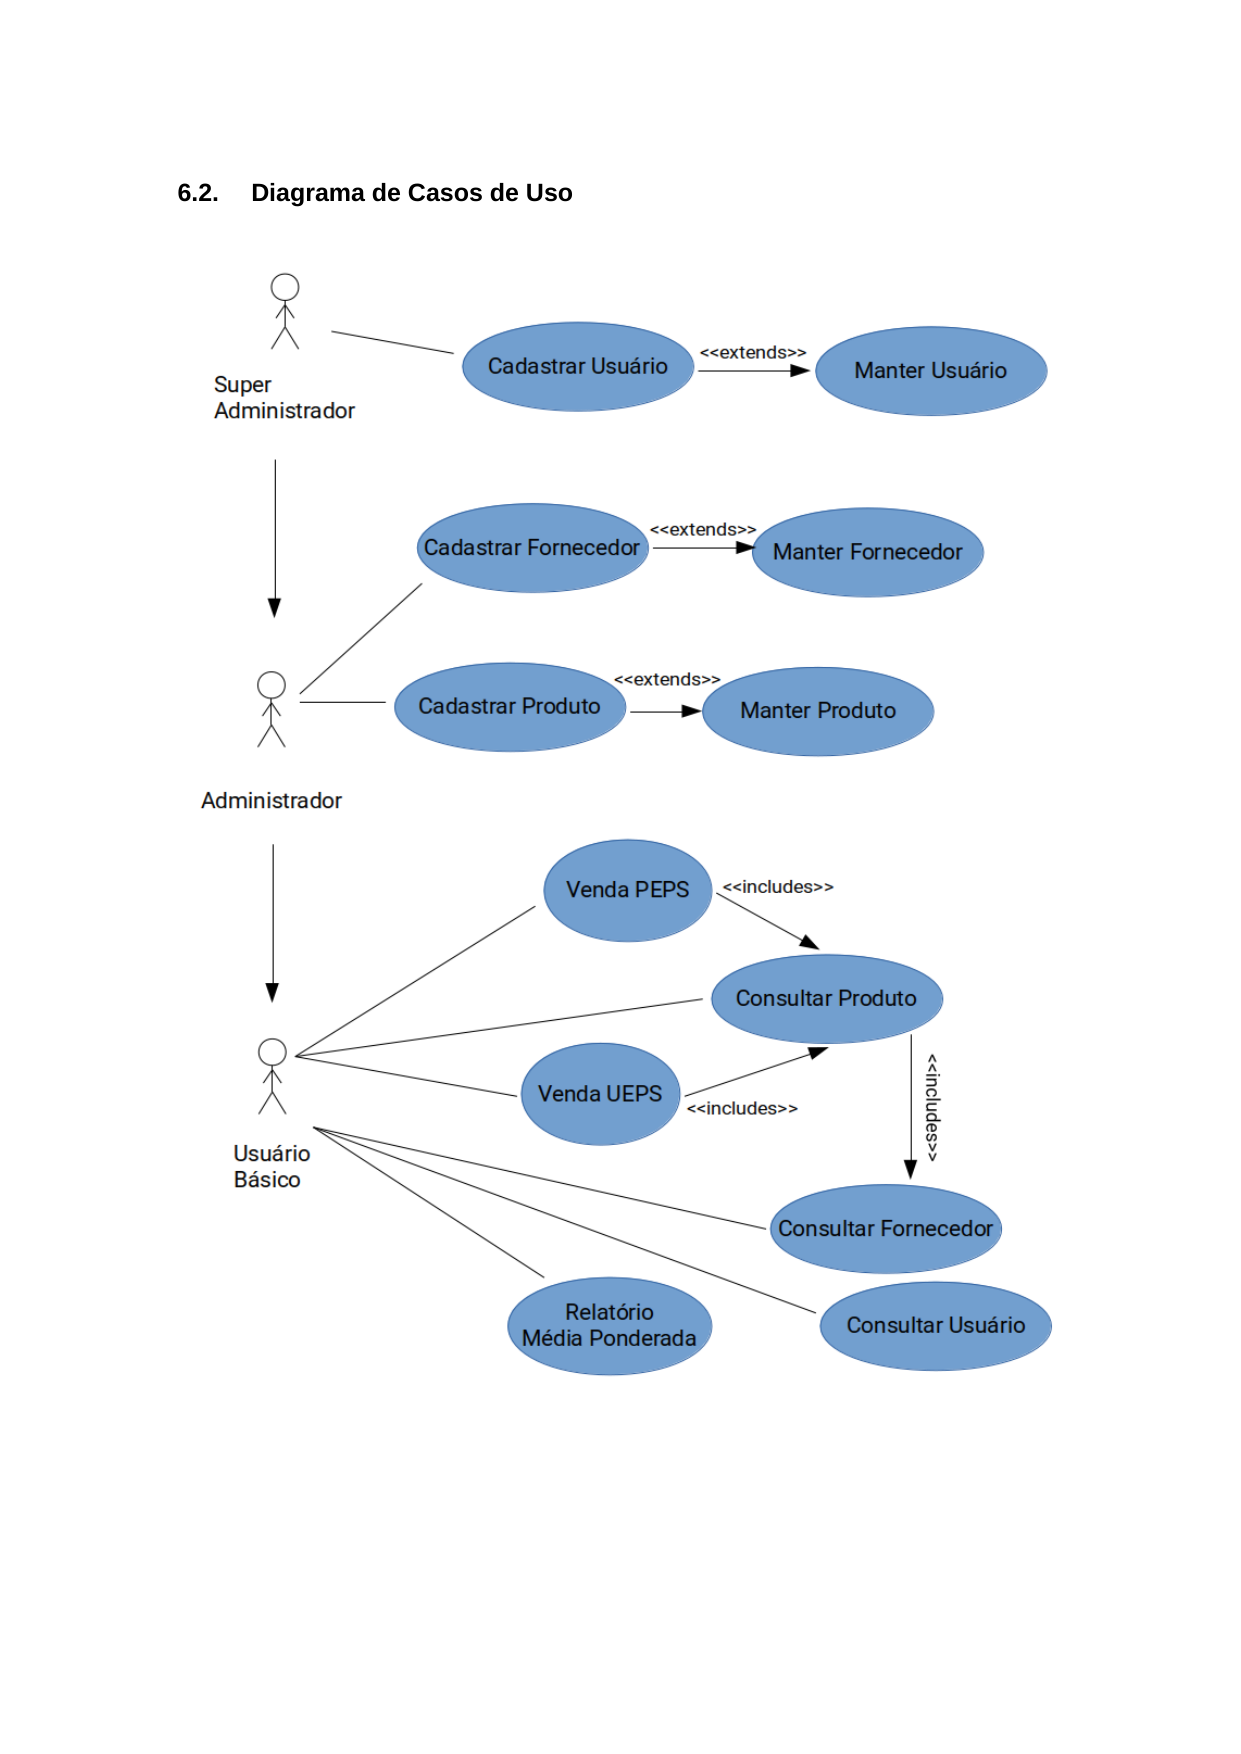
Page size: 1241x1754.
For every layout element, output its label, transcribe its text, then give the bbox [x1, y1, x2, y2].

text 6.2. Diagrama de Casos de Uso [177, 177, 1063, 206]
picture [177, 238, 1063, 1385]
